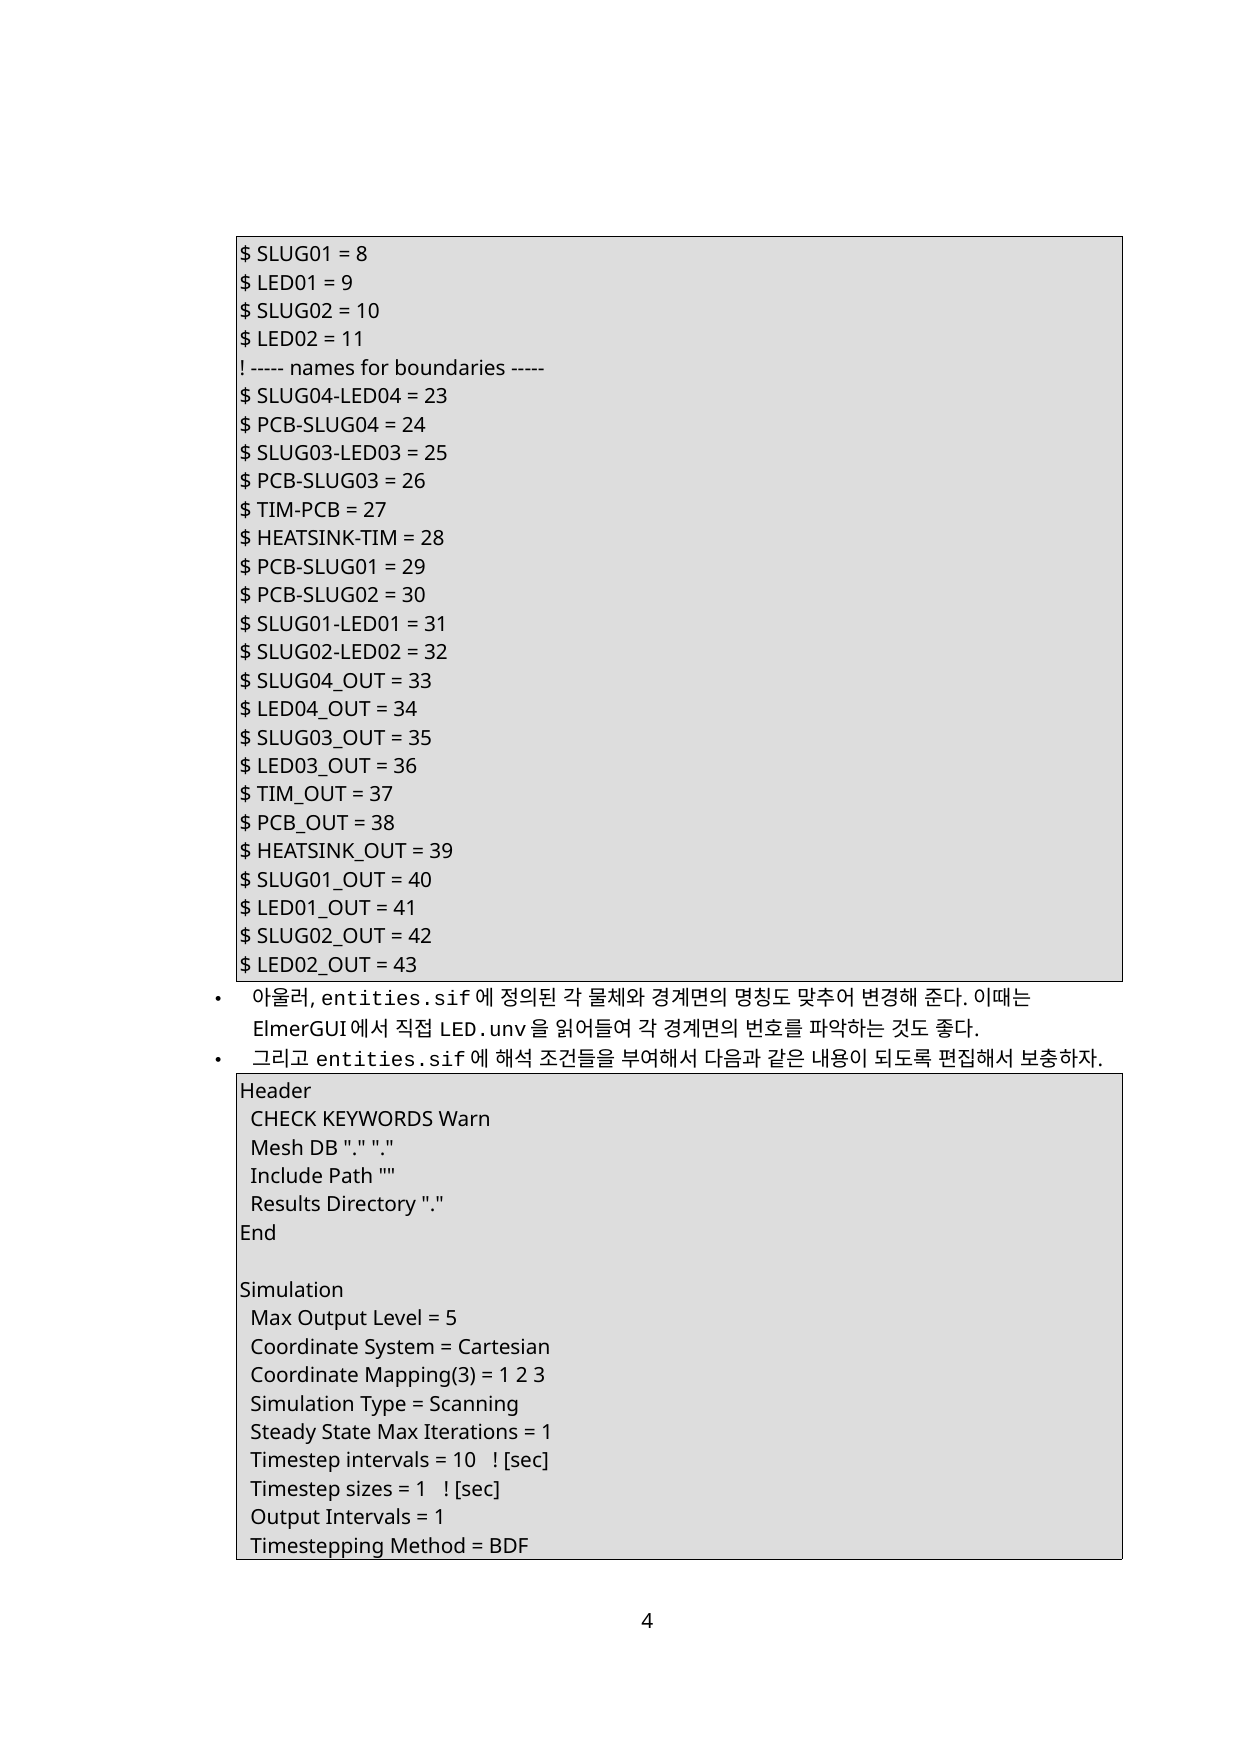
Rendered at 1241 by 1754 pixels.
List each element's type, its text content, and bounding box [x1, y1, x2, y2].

text $ TIM-PCB = 27 [237, 492, 1122, 521]
text $ LED02_OUT = 43 [237, 947, 1122, 981]
text $ SLUG02-LED02 = 32 [237, 634, 1122, 663]
text $ SLUG04-LED04 = 23 [237, 378, 1122, 407]
text Header [237, 1074, 1122, 1101]
text $ SLUG02 = 10 [237, 293, 1122, 321]
text CHECK KEYWORDS Warn [237, 1101, 1122, 1130]
list 아울러, entities.sif에 정의된 각 물체와 경계면의 명칭도 맞추어 변경해 준다. 이때는 ElmerGUI에서 직접 LED.unv을 읽어들여 각 경계면의 번호를 파악하는 것도 좋다. [215, 982, 1122, 1042]
text Coordinate System = Cartesian [237, 1329, 1122, 1357]
text Output Intervals = 1 [237, 1499, 1122, 1528]
text Timestep intervals = 10 ! [sec] [237, 1442, 1122, 1471]
text Mesh DB "." "." [237, 1130, 1122, 1158]
text $ SLUG03_OUT = 35 [237, 719, 1122, 748]
text Simulation Type = Scanning [237, 1386, 1122, 1414]
text $ LED02 = 11 [237, 321, 1122, 350]
text $ SLUG04_OUT = 33 [237, 663, 1122, 691]
text $ PCB-SLUG01 = 29 [237, 549, 1122, 577]
text $ TIM_OUT = 37 [237, 776, 1122, 805]
text $ LED03_OUT = 36 [237, 748, 1122, 776]
text Simulation [237, 1272, 1122, 1300]
text Timestep sizes = 1 ! [sec] [237, 1471, 1122, 1499]
text $ LED04_OUT = 34 [237, 691, 1122, 719]
text $ HEATSINK_OUT = 39 [237, 833, 1122, 862]
text Coordinate Mapping(3) = 1 2 3 [237, 1357, 1122, 1386]
text Results Directory "." [237, 1187, 1122, 1215]
text $ SLUG01_OUT = 40 [237, 862, 1122, 890]
text $ SLUG01 = 8 [237, 237, 1122, 264]
text $ PCB-SLUG04 = 24 [237, 407, 1122, 435]
text $ SLUG03-LED03 = 25 [237, 435, 1122, 464]
text Timestepping Method = BDF [237, 1528, 1122, 1559]
text Max Output Level = 5 [237, 1300, 1122, 1329]
text $ PCB_OUT = 38 [237, 805, 1122, 833]
text $ SLUG02_OUT = 42 [237, 919, 1122, 947]
text Include Path "" [237, 1158, 1122, 1187]
text $ SLUG01-LED01 = 31 [237, 606, 1122, 634]
text End [237, 1215, 1122, 1243]
text $ LED01 = 9 [237, 264, 1122, 293]
text ! ----- names for boundaries ----- [237, 350, 1122, 378]
text $ PCB-SLUG03 = 26 [237, 464, 1122, 492]
list 그리고 entities.sif에 해석 조건들을 부여해서 다음과 같은 내용이 되도록 편집해서 보충하자. [215, 1042, 1122, 1073]
text $ LED01_OUT = 41 [237, 890, 1122, 919]
text $ HEATSINK-TIM = 28 [237, 521, 1122, 549]
text $ PCB-SLUG02 = 30 [237, 577, 1122, 606]
text Steady State Max Iterations = 1 [237, 1414, 1122, 1442]
